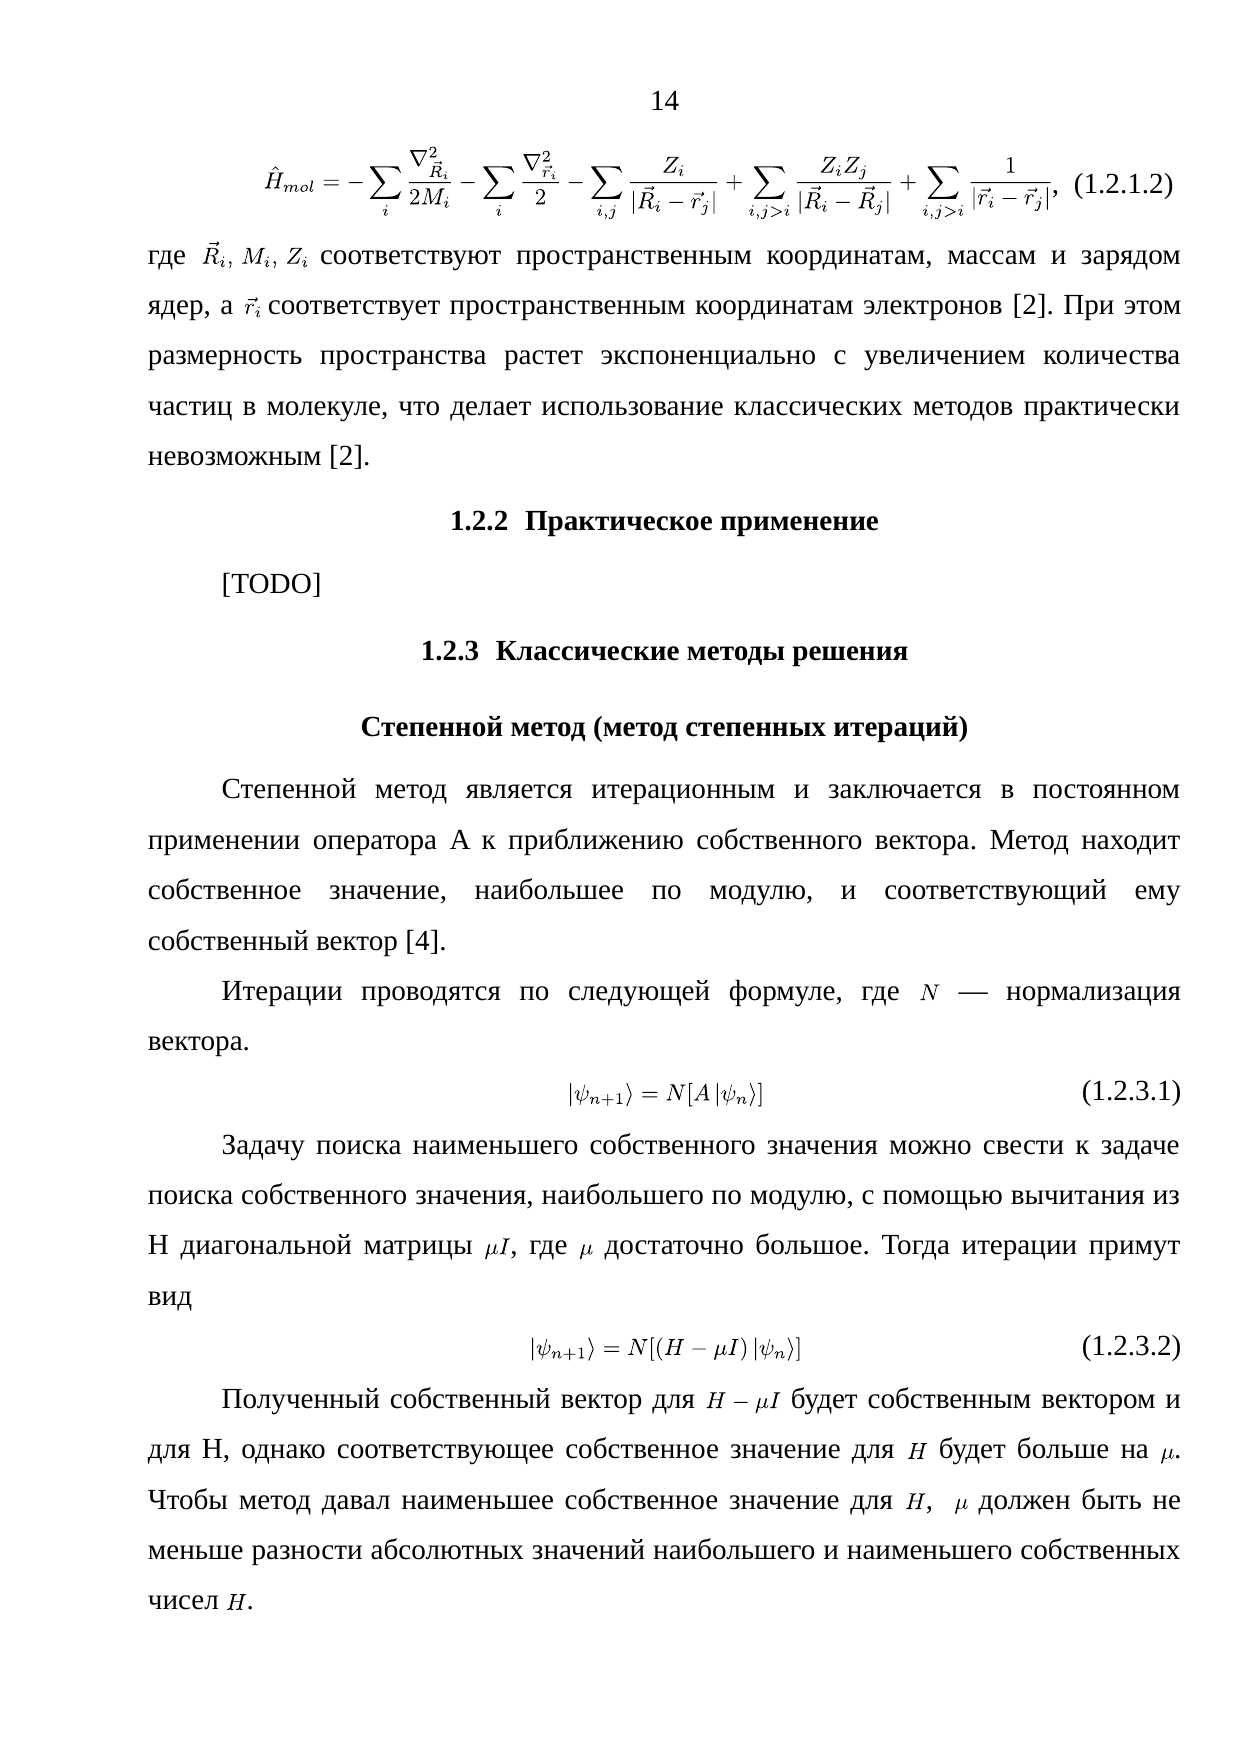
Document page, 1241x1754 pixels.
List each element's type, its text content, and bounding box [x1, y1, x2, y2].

text где соответствуют пространственным координатам, массам и зарядом ядер, а соответствует пространственным координатам электронов [2]. При этом размерность пространства растет экспоненциально с увеличением количества частиц в молекуле, что делает использование классических методов практически невозможным [2]. [148, 237, 1181, 472]
text Полученный собственный вектор для будет собственным вектором и для H, однако соответствующее собственное значение для будет больше на . Чтобы метод давал наименьшее собственное значение для , должен быть не меньше разности абсолютных значений наибольшего и наименьшего собственных чисел . [148, 1381, 1181, 1616]
text (1.2.3.2) [148, 1328, 1181, 1362]
subtitle Степенной метод (метод степенных итераций) [148, 709, 1181, 742]
text Задачу поиска наименьшего собственного значения можно свести к задаче поиска собственного значения, наибольшего по модулю, с помощью вычитания из H диагональной матрицы , где достаточно большое. Тогда итерации примут вид [148, 1127, 1181, 1311]
text , (1.2.1.2) [1051, 146, 1181, 220]
text Степенной метод является итерационным и заключается в постоянном применении оператора A к приближению собственного вектора. Метод находит собственное значение, наибольшее по модулю, и соответствующий ему собственный вектор [4]. [148, 772, 1181, 956]
text (1.2.3.1) [148, 1073, 1181, 1107]
subtitle Практическое применение [148, 503, 1181, 537]
text [148, 146, 263, 220]
text [TODO] [148, 566, 1181, 599]
text Итерации проводятся по следующей формуле, где — нормализация вектора. [148, 973, 1181, 1057]
subtitle Классические методы решения [148, 633, 1181, 667]
